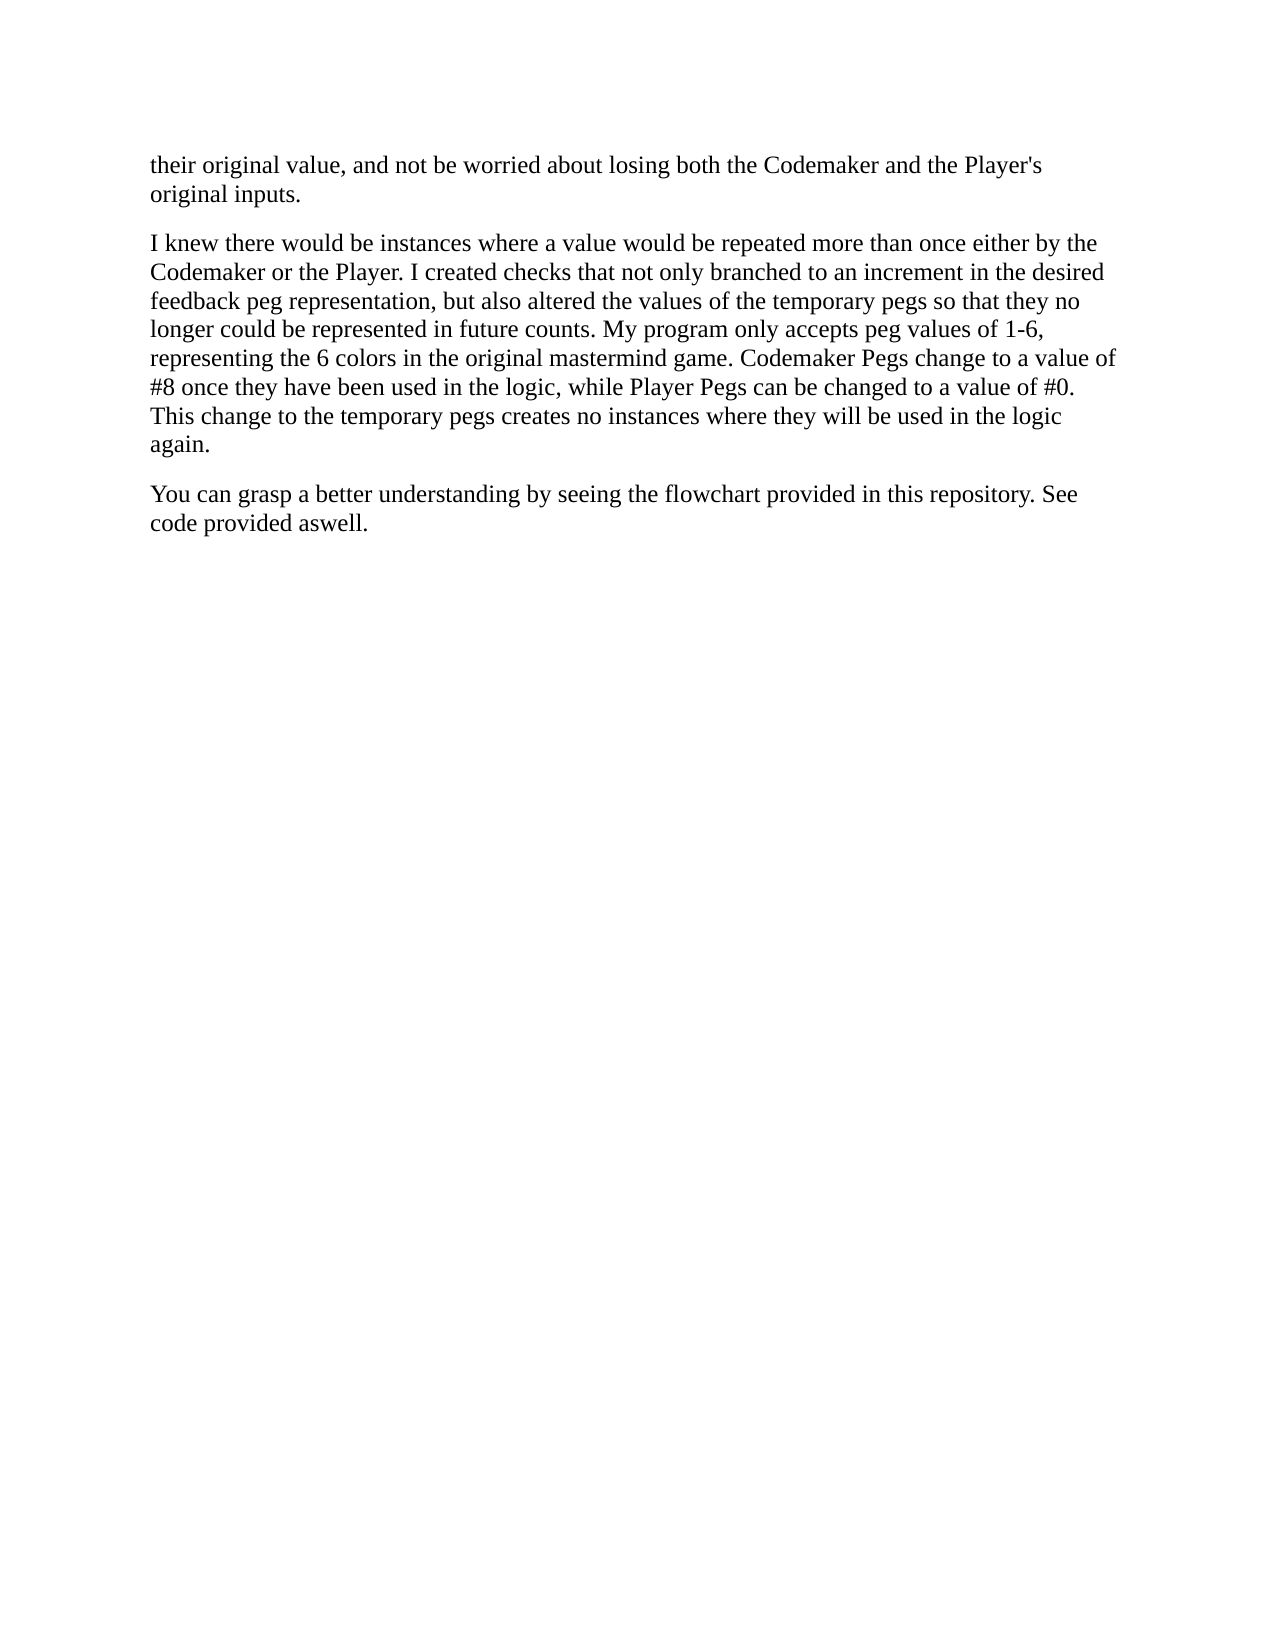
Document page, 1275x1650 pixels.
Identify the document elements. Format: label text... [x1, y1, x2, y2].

text their original value, and not be worried about losing both the Codemaker and the Player's original inputs. [150, 150, 1125, 207]
text I knew there would be instances where a value would be repeated more than once either by the Codemaker or the Player. I created checks that not only branched to an increment in the desired feedback peg representation, but also altered the values of the temporary pegs so that they no longer could be represented in future counts. My program only accepts peg values of 1-6, representing the 6 colors in the original mastermind game. Codemaker Pegs change to a value of #8 once they have been used in the logic, while Player Pegs can be changed to a value of #0. This change to the temporary pegs creates no instances where they will be used in the logic again. [150, 228, 1125, 458]
text You can grasp a better understanding by seeing the flowchart provided in this repository. See code provided aswell. [150, 479, 1125, 537]
